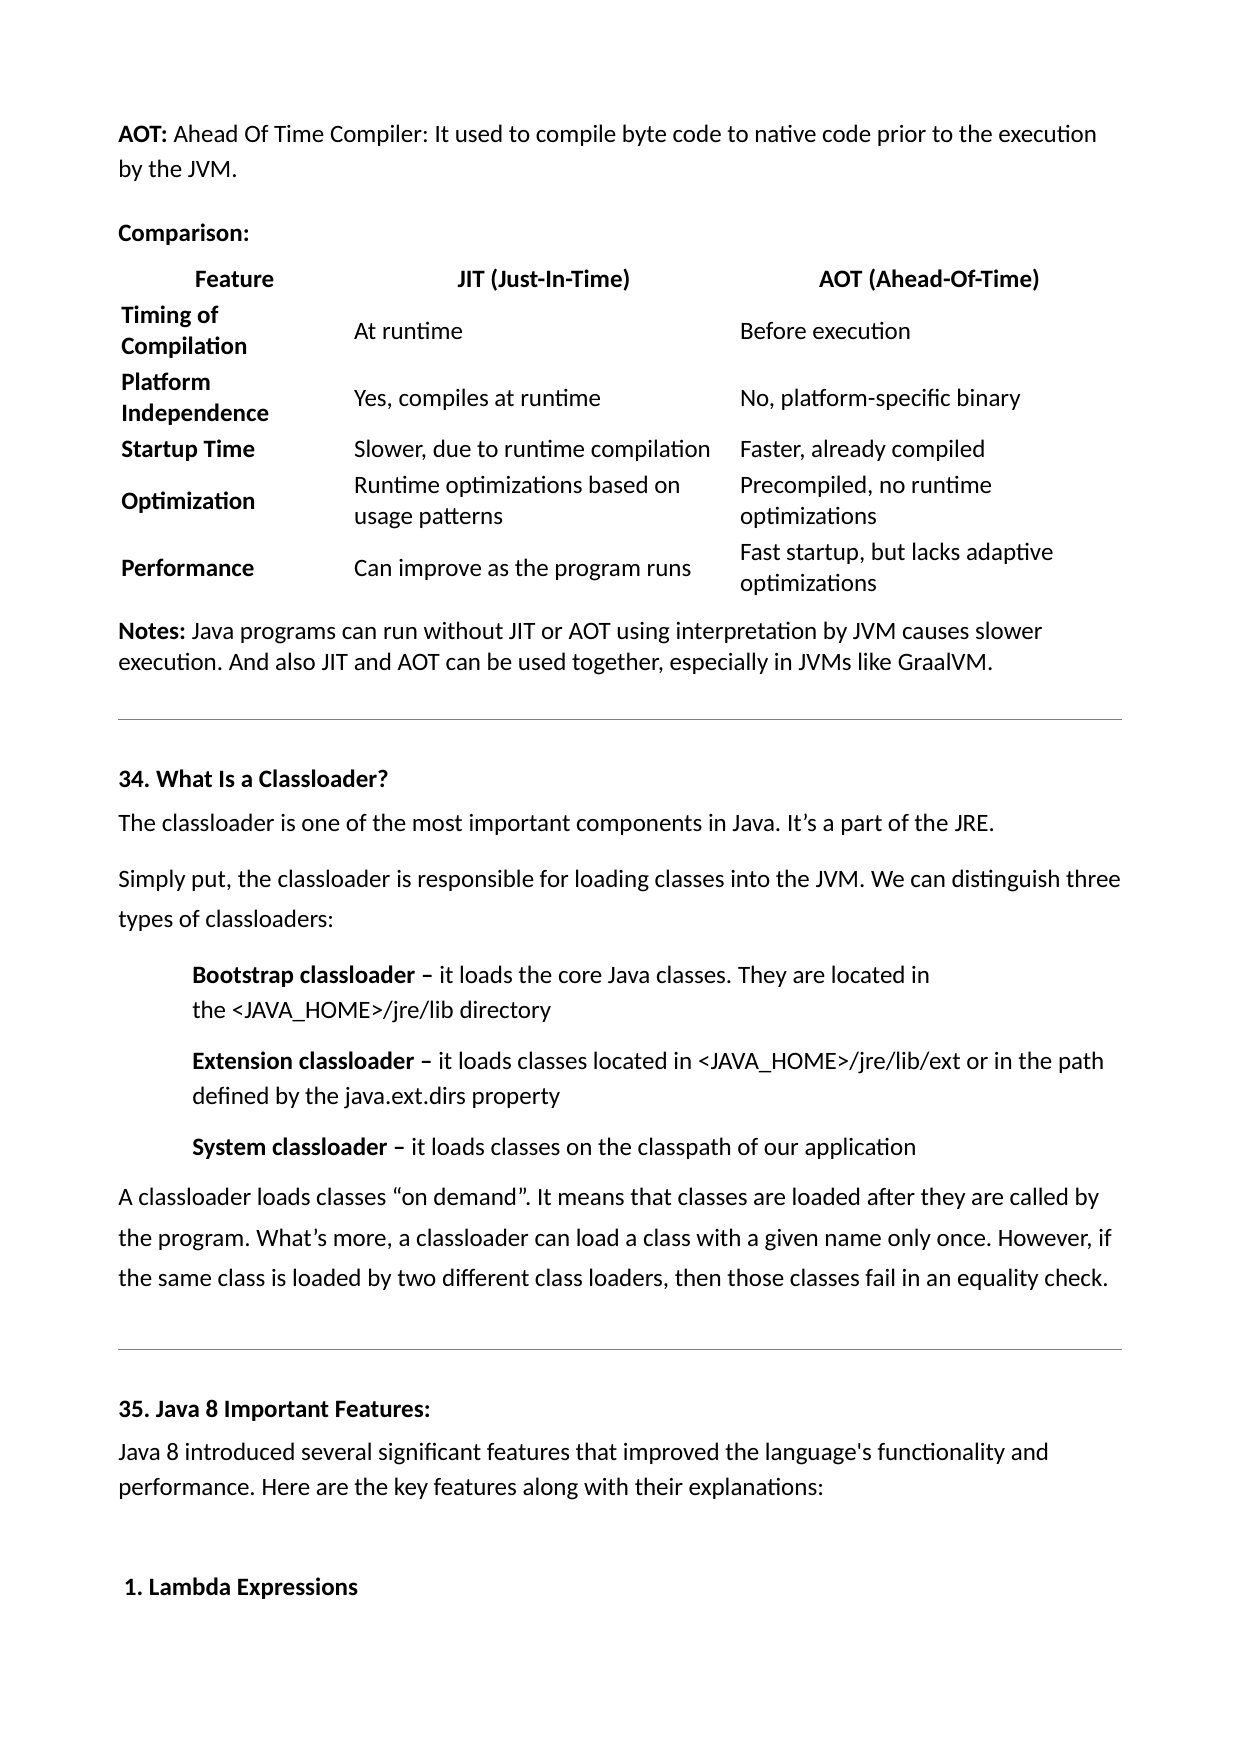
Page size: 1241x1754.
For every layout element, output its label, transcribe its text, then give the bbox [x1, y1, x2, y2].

table_cell No, platform-specific binary [737, 364, 1122, 430]
table_cell Yes, compiles at runtime [351, 364, 737, 430]
table_header Feature [118, 260, 351, 297]
text A classloader loads classes “on demand”. It means that classes are loaded after they are called by the program. What’s more, a classloader can load a class with a given name only once. However, if the same class is loaded by two different class loaders, then those classes fail in an equality check. [118, 1181, 1122, 1293]
subtitle Notes: Java programs can run without JIT or AOT using interpretation by JVM causes slower execution. And also JIT and AOT can be used together, especially in JVMs like GraalVM. [118, 615, 1122, 676]
list Extension classloader – it loads classes located in <JAVA_HOME>/jre/lib/ext or in the path defined by the java.ext.dirs property [118, 1045, 1122, 1111]
table_header AOT (Ahead-Of-Time) [737, 260, 1122, 297]
table_cell Performance [118, 534, 351, 601]
list System classloader – it loads classes on the classpath of our application [118, 1131, 1122, 1161]
table_cell Fast startup, but lacks adaptive optimizations [737, 534, 1122, 601]
subtitle 35. Java 8 Important Features: [118, 1393, 1122, 1424]
table_cell Faster, already compiled [737, 430, 1122, 467]
table_cell Can improve as the program runs [351, 534, 737, 601]
table_cell Before execution [737, 297, 1122, 363]
table_cell Timing of Compilation [118, 297, 351, 363]
subtitle 34. What Is a Classloader? [118, 764, 1122, 794]
text 1. Lambda Expressions [118, 1571, 1122, 1601]
table_cell Runtime optimizations based on usage patterns [351, 467, 737, 534]
table_cell Startup Time [118, 430, 351, 467]
table_cell Platform Independence [118, 364, 351, 430]
text The classloader is one of the most important components in Java. It’s a part of the JRE. [118, 807, 1122, 837]
table_cell Slower, due to runtime compilation [351, 430, 737, 467]
table_header JIT (Just-In-Time) [351, 260, 737, 297]
table_cell Optimization [118, 467, 351, 534]
text Java 8 introduced several significant features that improved the language's functionality and performance. Here are the key features along with their explanations: [118, 1437, 1122, 1502]
subtitle Comparison: [118, 217, 1122, 248]
text Simply put, the classloader is responsible for loading classes into the JVM. We can distinguish three types of classloaders: [118, 863, 1122, 934]
list Bootstrap classloader – it loads the core Java classes. They are located in the <JAVA_HOME>/jre/lib directory [118, 959, 1122, 1025]
text AOT: Ahead Of Time Compiler: It used to compile byte code to native code prior to the execution by the JVM. [118, 118, 1122, 184]
table_cell Precompiled, no runtime optimizations [737, 467, 1122, 534]
table_cell At runtime [351, 297, 737, 363]
